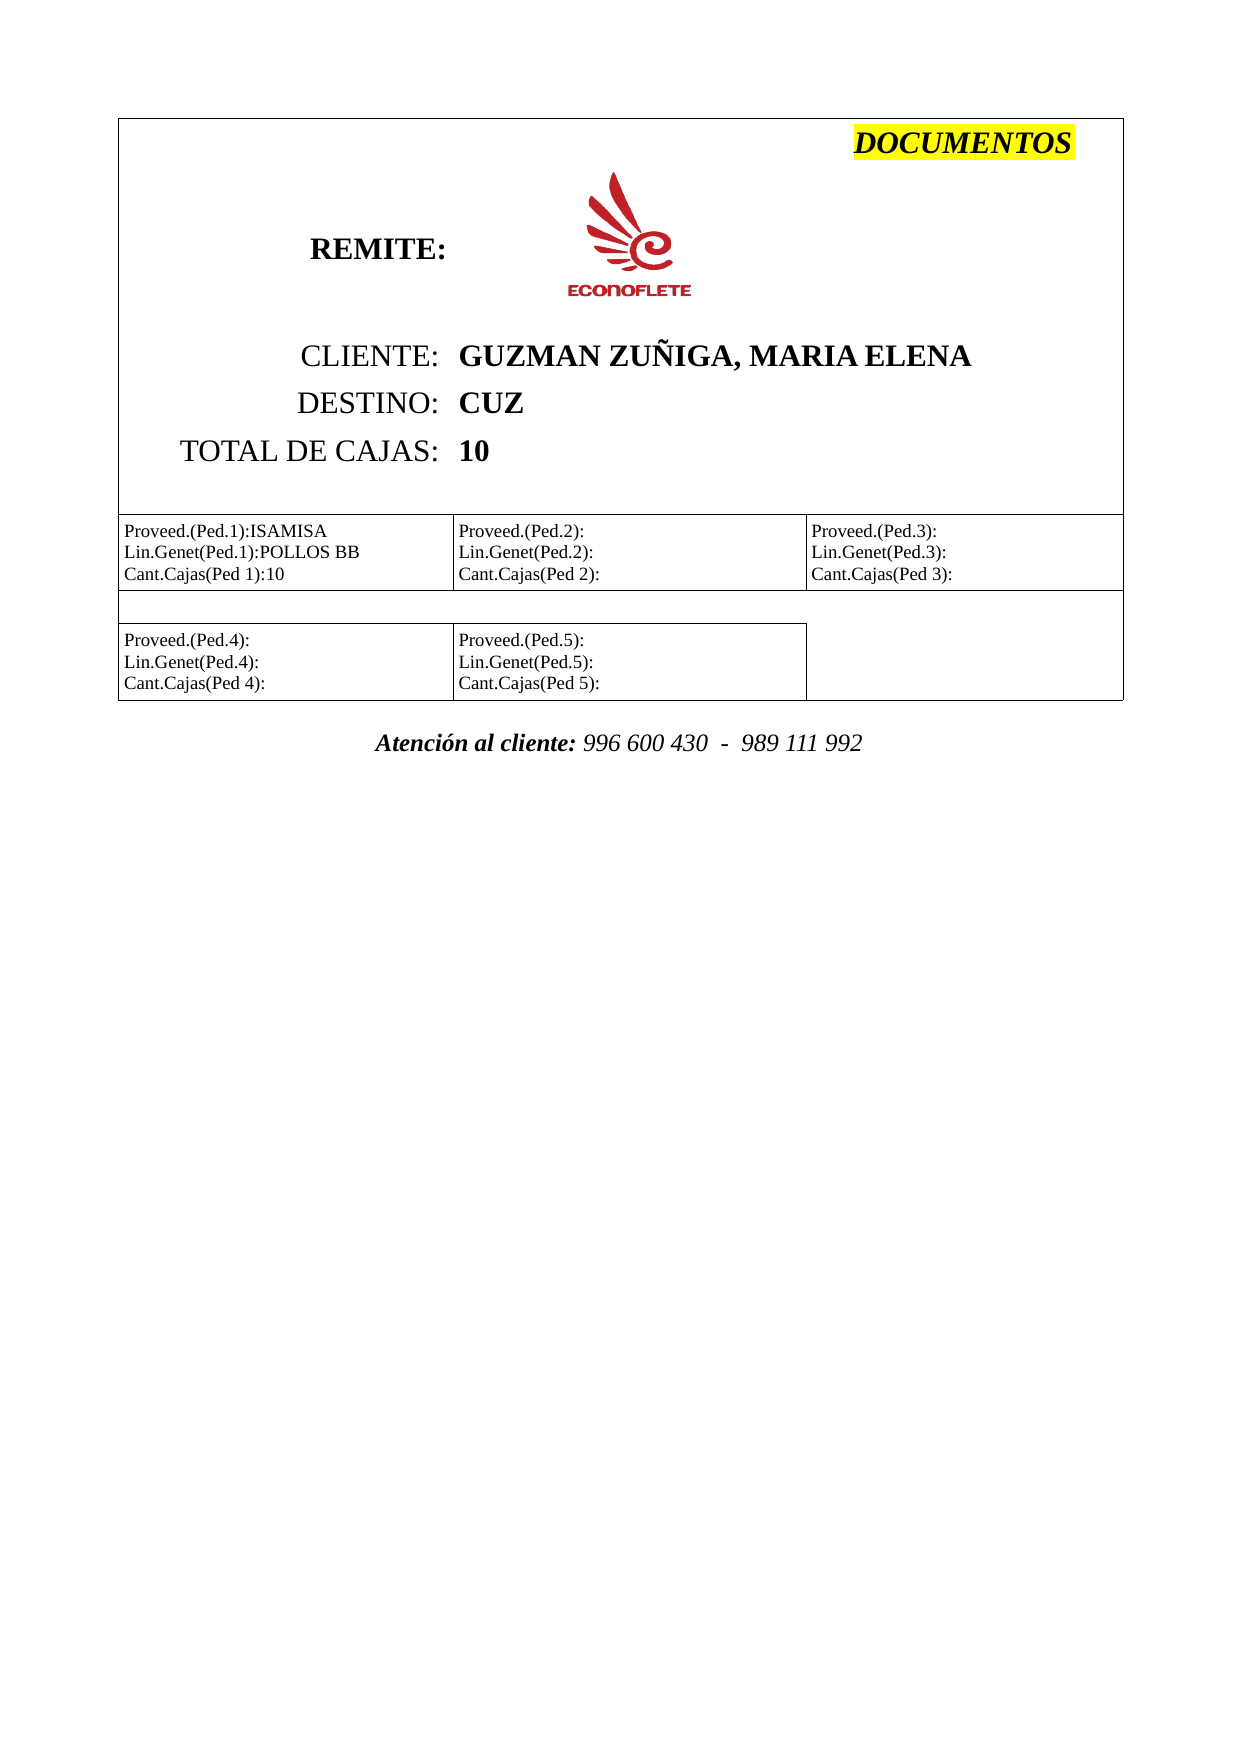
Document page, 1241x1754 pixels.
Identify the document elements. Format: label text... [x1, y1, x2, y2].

table_cell [453, 591, 806, 623]
table_cell [119, 591, 453, 623]
table_cell Proveed.(Ped.3): Lin.Genet(Ped.3): Cant.Cajas(Ped 3): [807, 515, 1123, 590]
picture [552, 171, 707, 297]
table_cell GUZMAN ZUÑIGA, MARIA ELENA [453, 332, 1123, 379]
table_cell [453, 474, 806, 514]
table_cell Proveed.(Ped.1):ISAMISA Lin.Genet(Ped.1):POLLOS BB Cant.Cajas(Ped 1):10 [119, 515, 453, 590]
table_cell DESTINO: [119, 379, 453, 426]
table_cell 10 [453, 426, 1123, 474]
table_cell [453, 166, 806, 332]
table_cell [806, 474, 1123, 514]
table_header [453, 119, 806, 166]
table_header DOCUMENTOS [806, 119, 1123, 166]
table_cell REMITE: [119, 166, 453, 332]
table_cell Proveed.(Ped.5): Lin.Genet(Ped.5): Cant.Cajas(Ped 5): [454, 624, 806, 699]
table_cell [807, 623, 1123, 699]
text Atención al cliente: 996 600 430 - 989 111 992 [118, 728, 1122, 757]
table_cell [806, 379, 1123, 426]
table_cell [119, 474, 453, 514]
table_cell CUZ [453, 379, 806, 426]
table_cell [806, 591, 1123, 623]
table_cell Proveed.(Ped.2): Lin.Genet(Ped.2): Cant.Cajas(Ped 2): [454, 515, 806, 590]
table_cell CLIENTE: [119, 332, 453, 379]
table_cell Proveed.(Ped.4): Lin.Genet(Ped.4): Cant.Cajas(Ped 4): [119, 624, 453, 699]
table_cell TOTAL DE CAJAS: [119, 426, 453, 474]
table_header [119, 119, 453, 166]
table_cell [806, 166, 1123, 332]
